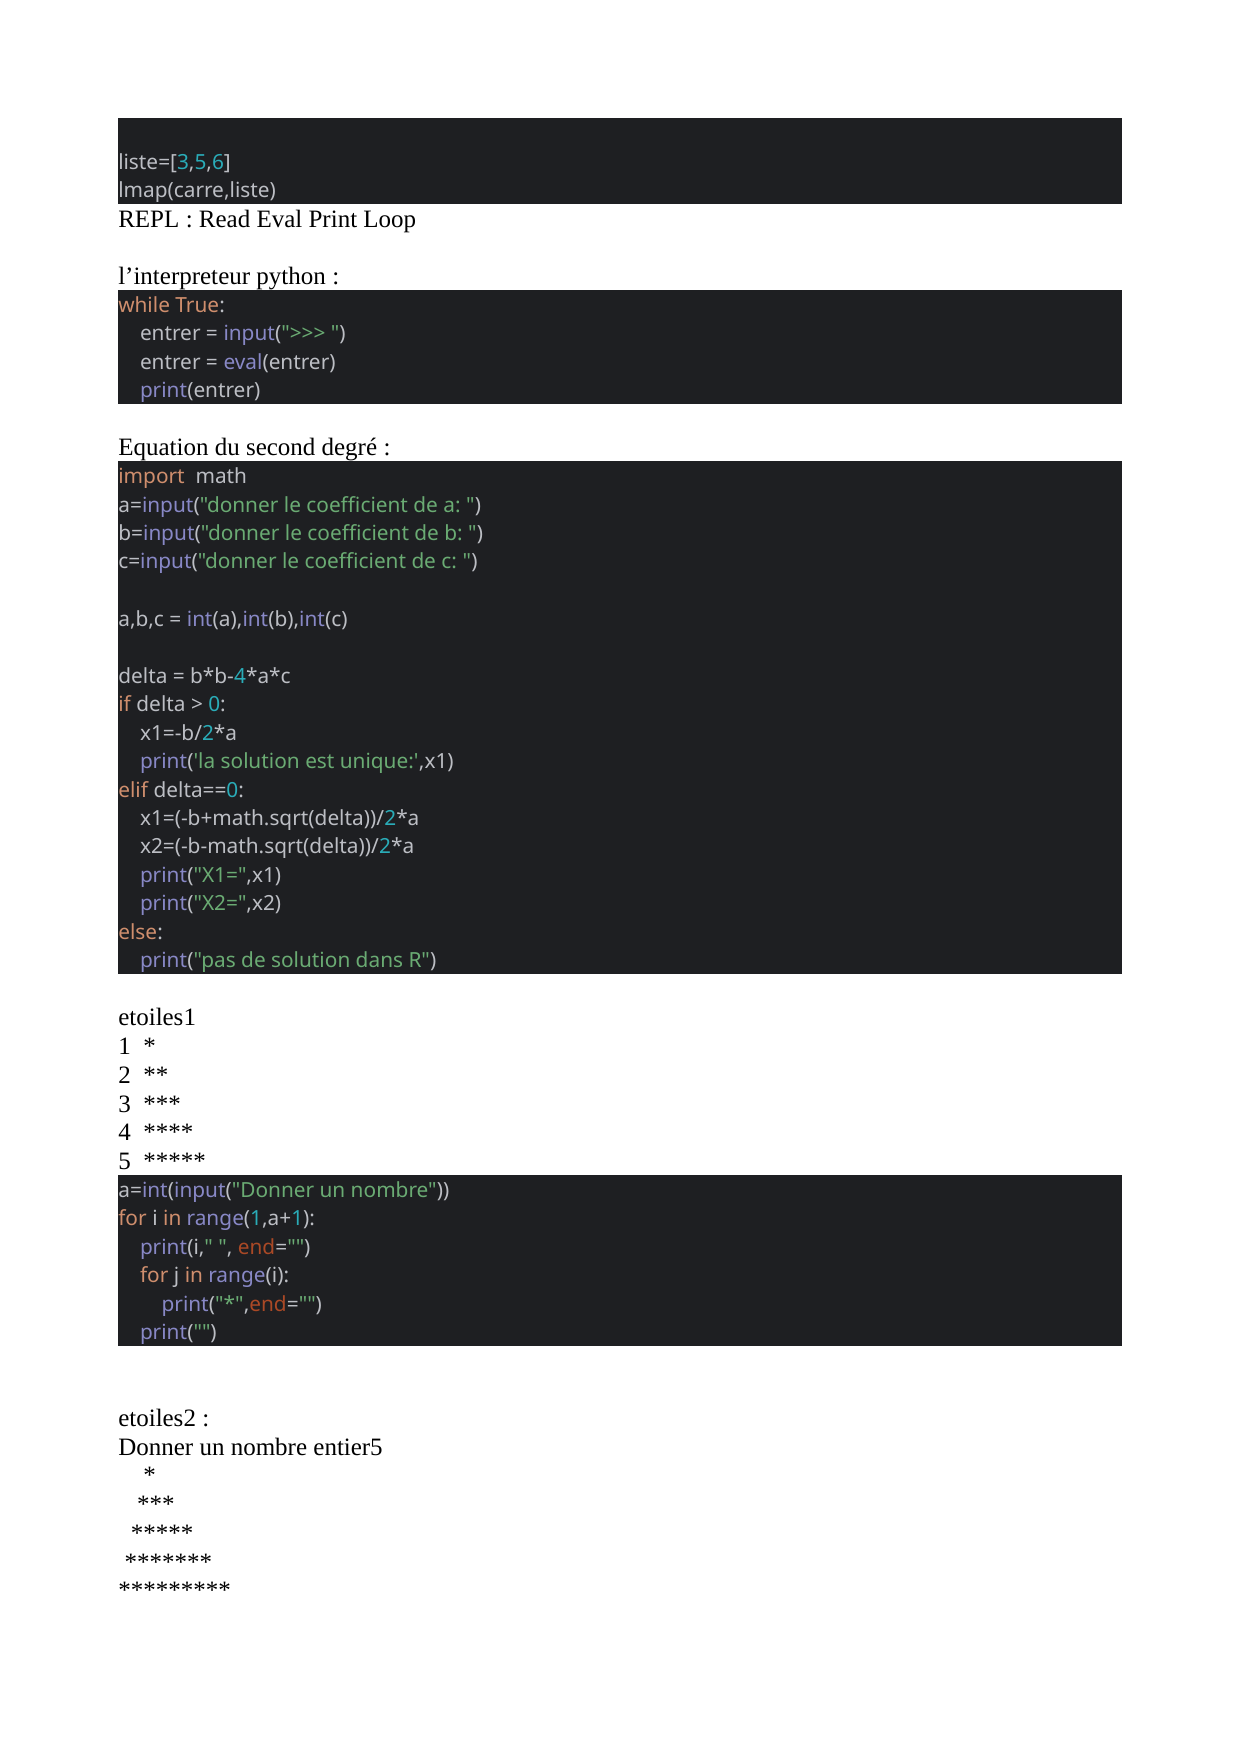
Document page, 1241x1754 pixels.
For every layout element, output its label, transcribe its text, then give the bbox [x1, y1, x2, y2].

text *** [118, 1489, 1122, 1518]
text Equation du second degré : [118, 432, 1122, 461]
text 2 ** [118, 1060, 1122, 1089]
text 3 *** [118, 1089, 1122, 1117]
text import math a=input("donner le coefficient de a: ") b=input("donner le coefficient de b: ") c=input("donner le coefficient de c: ") a,b,c = int(a),int(b),int(c) delta = b*b-4*a*c if delta > 0: x1=-b/2*a print('la solution est unique:',x1) elif delta==0: x1=(-b+math.sqrt(delta))/2*a x2=(-b-math.sqrt(delta))/2*a print("X1=",x1) print("X2=",x2) else: print("pas de solution dans R") [118, 461, 1122, 974]
text etoiles2 : [118, 1403, 1122, 1432]
text ******* [118, 1547, 1122, 1576]
text while True: entrer = input(">>> ") entrer = eval(entrer) print(entrer) [118, 290, 1122, 404]
text 1 * [118, 1031, 1122, 1060]
text 4 **** [118, 1117, 1122, 1146]
text ********* [118, 1576, 1122, 1604]
text 5 ***** [118, 1146, 1122, 1175]
text * [118, 1461, 1122, 1489]
text REPL : Read Eval Print Loop [118, 204, 1122, 232]
text etoiles1 [118, 1002, 1122, 1031]
text Donner un nombre entier5 [118, 1432, 1122, 1461]
text liste=[3,5,6] lmap(carre,liste) [118, 118, 1122, 204]
text l’interpreteur python : [118, 261, 1122, 290]
text a=int(input("Donner un nombre")) for i in range(1,a+1): print(i," ", end="") for j in range(i): print("*",end="") print("") [118, 1175, 1122, 1346]
text ***** [118, 1518, 1122, 1547]
